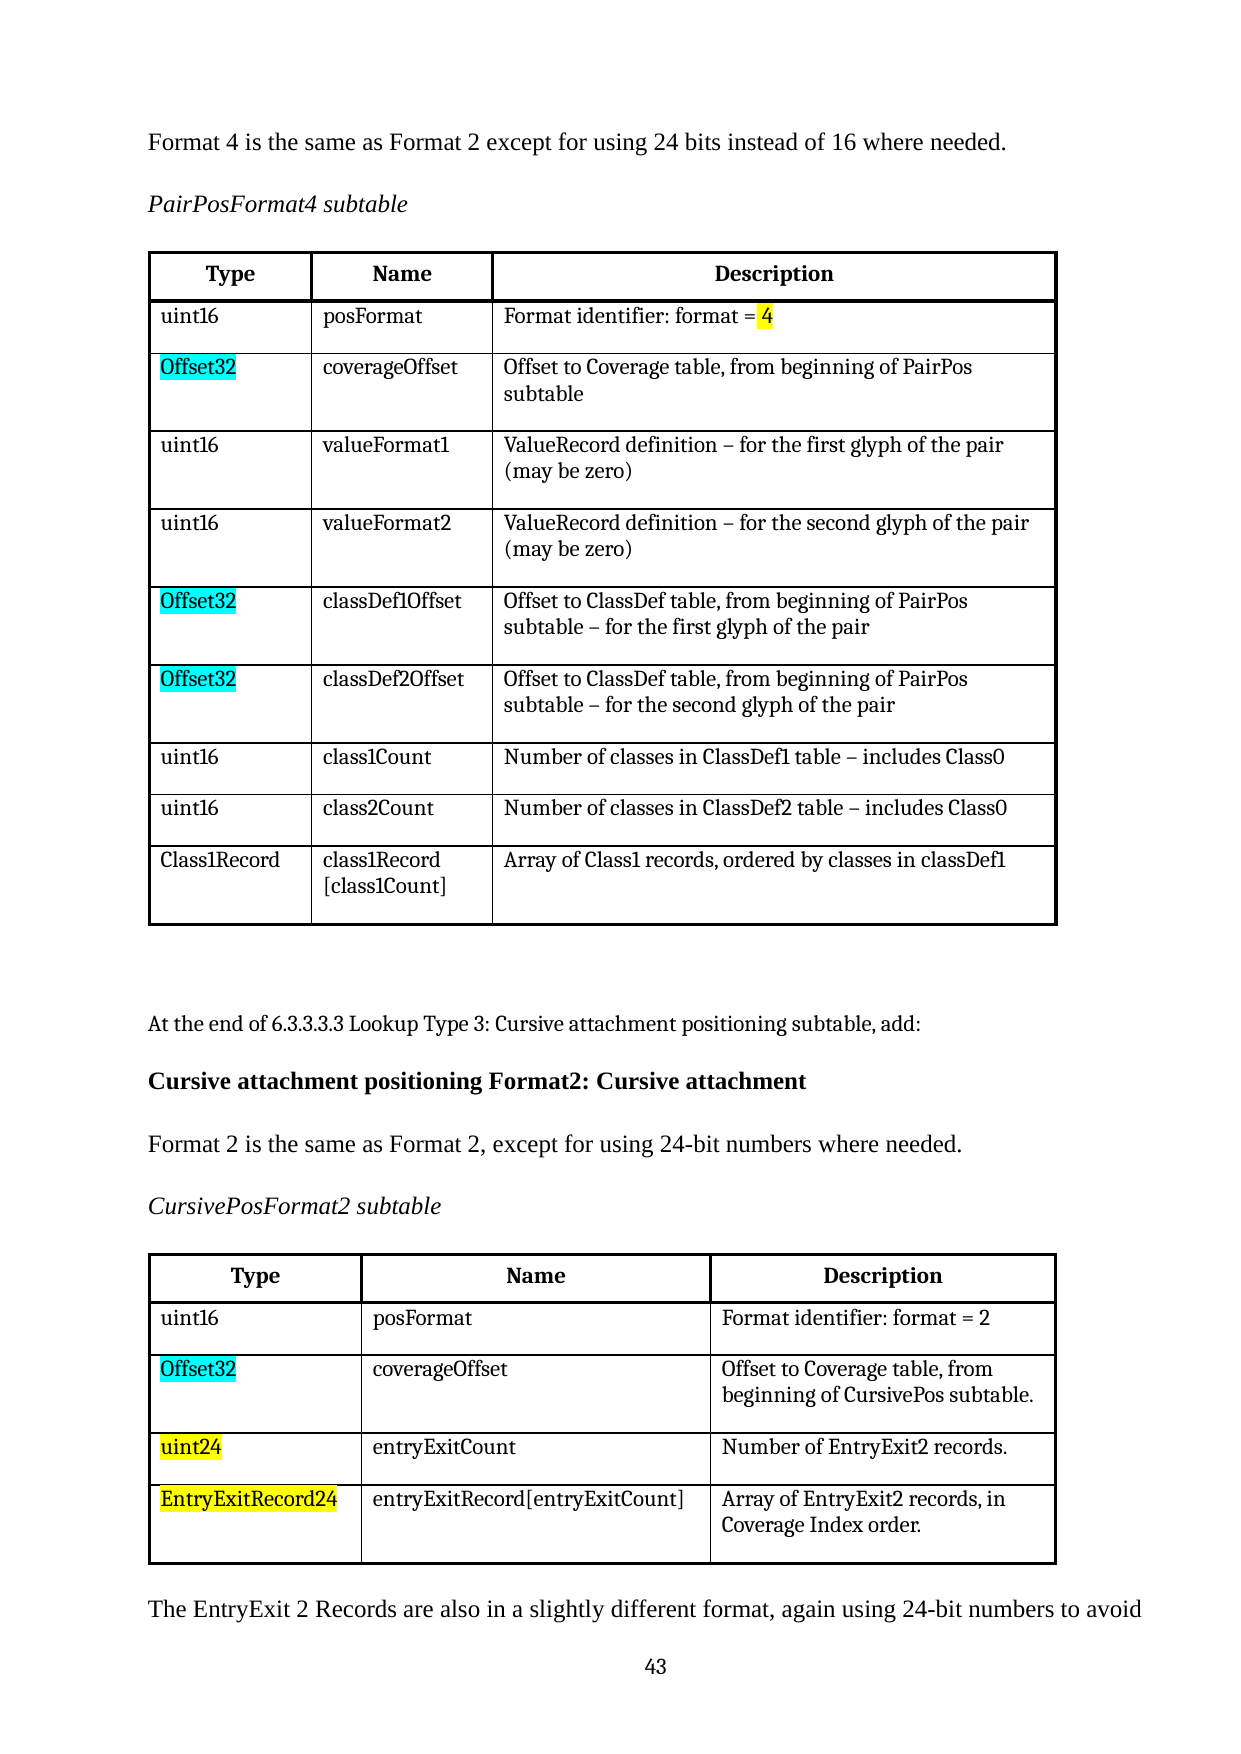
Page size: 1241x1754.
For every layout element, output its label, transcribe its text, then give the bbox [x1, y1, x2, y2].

table_cell uint16 [151, 795, 311, 845]
table_cell uint16 [151, 510, 311, 586]
table_cell uint24 [151, 1434, 361, 1484]
table_cell posFormat [362, 1304, 710, 1354]
table_cell entryExitCount [362, 1434, 710, 1484]
table_cell coverageOffset [362, 1356, 710, 1432]
table_cell Offset32 [151, 354, 311, 430]
table_cell uint16 [151, 303, 311, 352]
text The EntryExit 2 Records are also in a slightly different format, again using 24-bit numbers to avoid [148, 1594, 1163, 1623]
table_cell uint16 [151, 1304, 361, 1354]
text Cursive attachment positioning Format2: Cursive attachment [148, 1066, 1163, 1095]
table_cell Offset to Coverage table, from beginning of CursivePos subtable. [711, 1356, 1054, 1432]
table_cell Number of classes in ClassDef1 table – includes Class0 [493, 744, 1054, 794]
table_cell class2Count [312, 795, 492, 845]
table_cell valueFormat1 [312, 432, 492, 508]
table_cell Number of classes in ClassDef2 table – includes Class0 [493, 795, 1054, 845]
table_cell Array of EntryExit2 records, in Coverage Index order. [711, 1486, 1054, 1562]
table_cell coverageOffset [312, 354, 492, 430]
text Format 4 is the same as Format 2 except for using 24 bits instead of 16 where needed. [148, 127, 1163, 156]
table_cell valueFormat2 [312, 510, 492, 586]
text CursivePosFormat2 subtable [148, 1191, 1163, 1219]
table_cell Format identifier: format = 4 [493, 303, 1054, 352]
table_cell classDef1Offset [312, 588, 492, 664]
table_cell uint16 [151, 432, 311, 508]
table_cell class1Count [312, 744, 492, 794]
text At the end of 6.3.3.3.3 Lookup Type 3: Cursive attachment positioning subtable, add: [148, 1011, 1163, 1037]
table_header Type [151, 254, 310, 299]
table_cell Offset32 [151, 666, 311, 742]
table_cell Offset to Coverage table, from beginning of PairPos subtable [493, 354, 1054, 430]
table_cell posFormat [312, 303, 492, 352]
table_cell Offset to ClassDef table, from beginning of PairPos subtable – for the second glyph of the pair [493, 666, 1054, 742]
table_cell Offset32 [151, 588, 311, 664]
table_cell classDef2Offset [312, 666, 492, 742]
text Format 2 is the same as Format 2, except for using 24-bit numbers where needed. [148, 1129, 1163, 1157]
table_header Name [313, 254, 491, 299]
table_cell Array of Class1 records, ordered by classes in classDef1 [493, 847, 1054, 923]
table_cell Offset32 [151, 1356, 361, 1432]
table_cell class1Record [class1Count] [312, 847, 492, 923]
table_header Description [712, 1256, 1054, 1301]
table_cell Format identifier: format = 2 [711, 1304, 1054, 1354]
table_header Description [494, 254, 1054, 299]
table_cell Class1Record [151, 847, 311, 923]
table_cell Number of EntryExit2 records. [711, 1434, 1054, 1484]
table_cell EntryExitRecord24 [151, 1486, 361, 1562]
table_cell entryExitRecord[entryExitCount] [362, 1486, 710, 1562]
text PairPosFormat4 subtable [148, 189, 1163, 218]
table_header Type [151, 1256, 360, 1301]
table_cell uint16 [151, 744, 311, 794]
table_cell Offset to ClassDef table, from beginning of PairPos subtable – for the first glyph of the pair [493, 588, 1054, 664]
table_cell ValueRecord definition – for the second glyph of the pair (may be zero) [493, 510, 1054, 586]
table_cell ValueRecord definition – for the first glyph of the pair (may be zero) [493, 432, 1054, 508]
table_header Name [363, 1256, 709, 1301]
